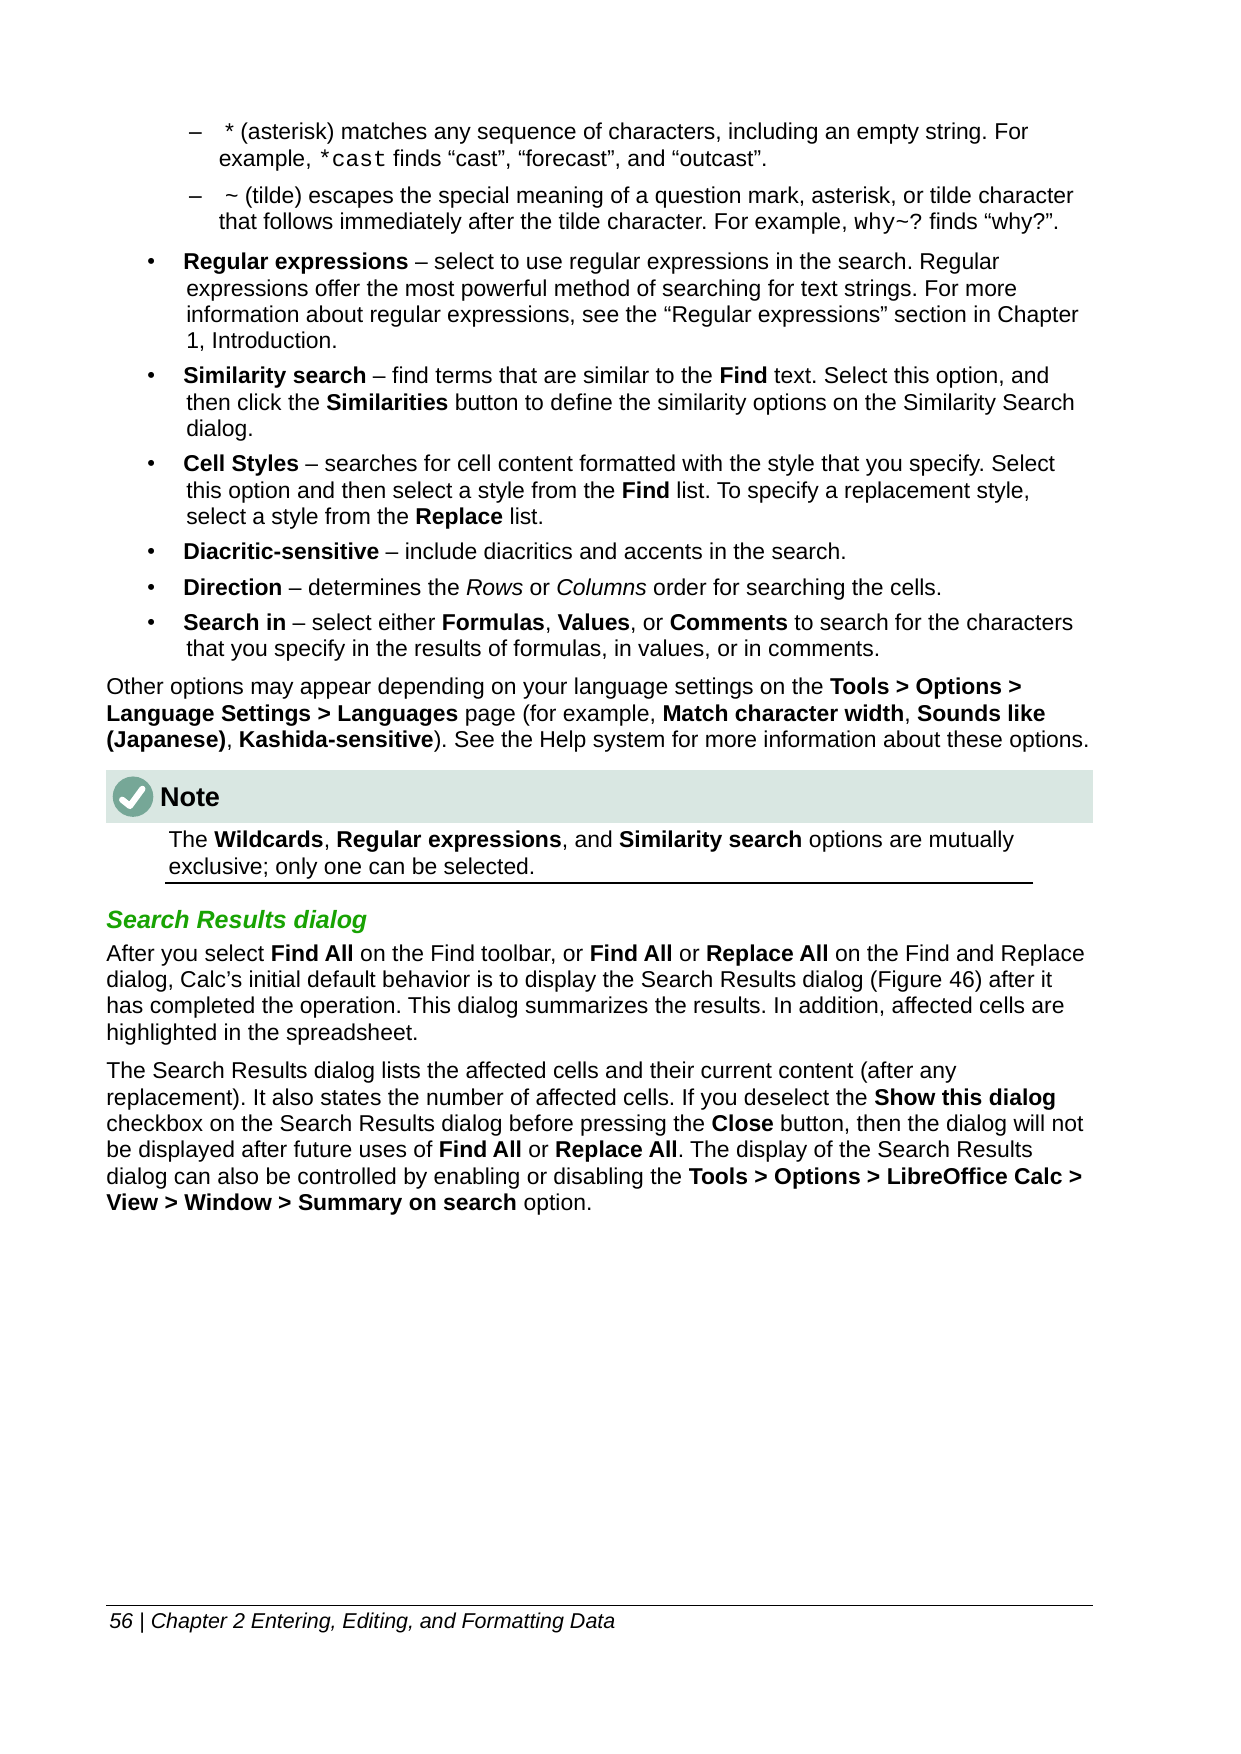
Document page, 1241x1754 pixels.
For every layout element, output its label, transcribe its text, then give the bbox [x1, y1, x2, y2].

list Search in – select either Formulas, Values, or Comments to search for the characters that you specify in the results of formulas, in values, or in comments. [144, 606, 1093, 664]
list Cell Styles – searches for cell content formatted with the style that you specify. Select this option and then select a style from the Find list. To specify a replacement style, select a style from the Replace list. [144, 447, 1093, 529]
list Regular expressions – select to use regular expressions in the search. Regular expressions offer the most powerful method of searching for text strings. For more information about regular expressions, see the “Regular expressions” section in Chapter 1, Introduction. [144, 245, 1093, 353]
subtitle Note [106, 770, 1093, 823]
list ~ (tilde) escapes the special meaning of a question mark, asterisk, or tilde character that follows immediately after the tilde character. For example, why~? finds “why?”. [189, 182, 1093, 236]
list Similarity search – find terms that are similar to the Find text. Select this option, and then click the Similarities button to define the similarity options on the Similarity Search dialog. [144, 359, 1093, 441]
subtitle Search Results dialog [106, 905, 1093, 933]
list Diacritic-sensitive – include diacritics and accents in the search. [144, 535, 1093, 564]
text After you select Find All on the Find toolbar, or Find All or Replace All on the Find and Replace dialog, Calc’s initial default behavior is to display the Search Results dialog (Figure 46) after it has completed the operation. This dialog summarizes the results. In addition, affected cells are highlighted in the spreadsheet. [106, 939, 1093, 1045]
list * (asterisk) matches any sequence of characters, including an empty string. For example, *cast finds “cast”, “forecast”, and “outcast”. [189, 118, 1093, 173]
list Direction – determines the Rows or Columns order for searching the cells. [144, 571, 1093, 600]
text The Search Results dialog lists the affected cells and their current content (after any replacement). It also states the number of affected cells. If you deselect the Show this dialog checkbox on the Search Results dialog before pressing the Close button, then the dialog will not be displayed after future uses of Find All or Replace All. The display of the Search Results dialog can also be controlled by enabling or disabling the Tools > Options > LibreOffice Calc > View > Window > Summary on search option. [106, 1057, 1093, 1216]
text The Wildcards, Regular expressions, and Similarity search options are mutually exclusive; only one can be selected. [165, 823, 1033, 882]
text Other options may appear depending on your language settings on the Tools > Options > Language Settings > Languages page (for example, Match character width, Sounds like (Japanese), Kashida-sensitive). See the Help system for more information about these options. [106, 673, 1093, 752]
